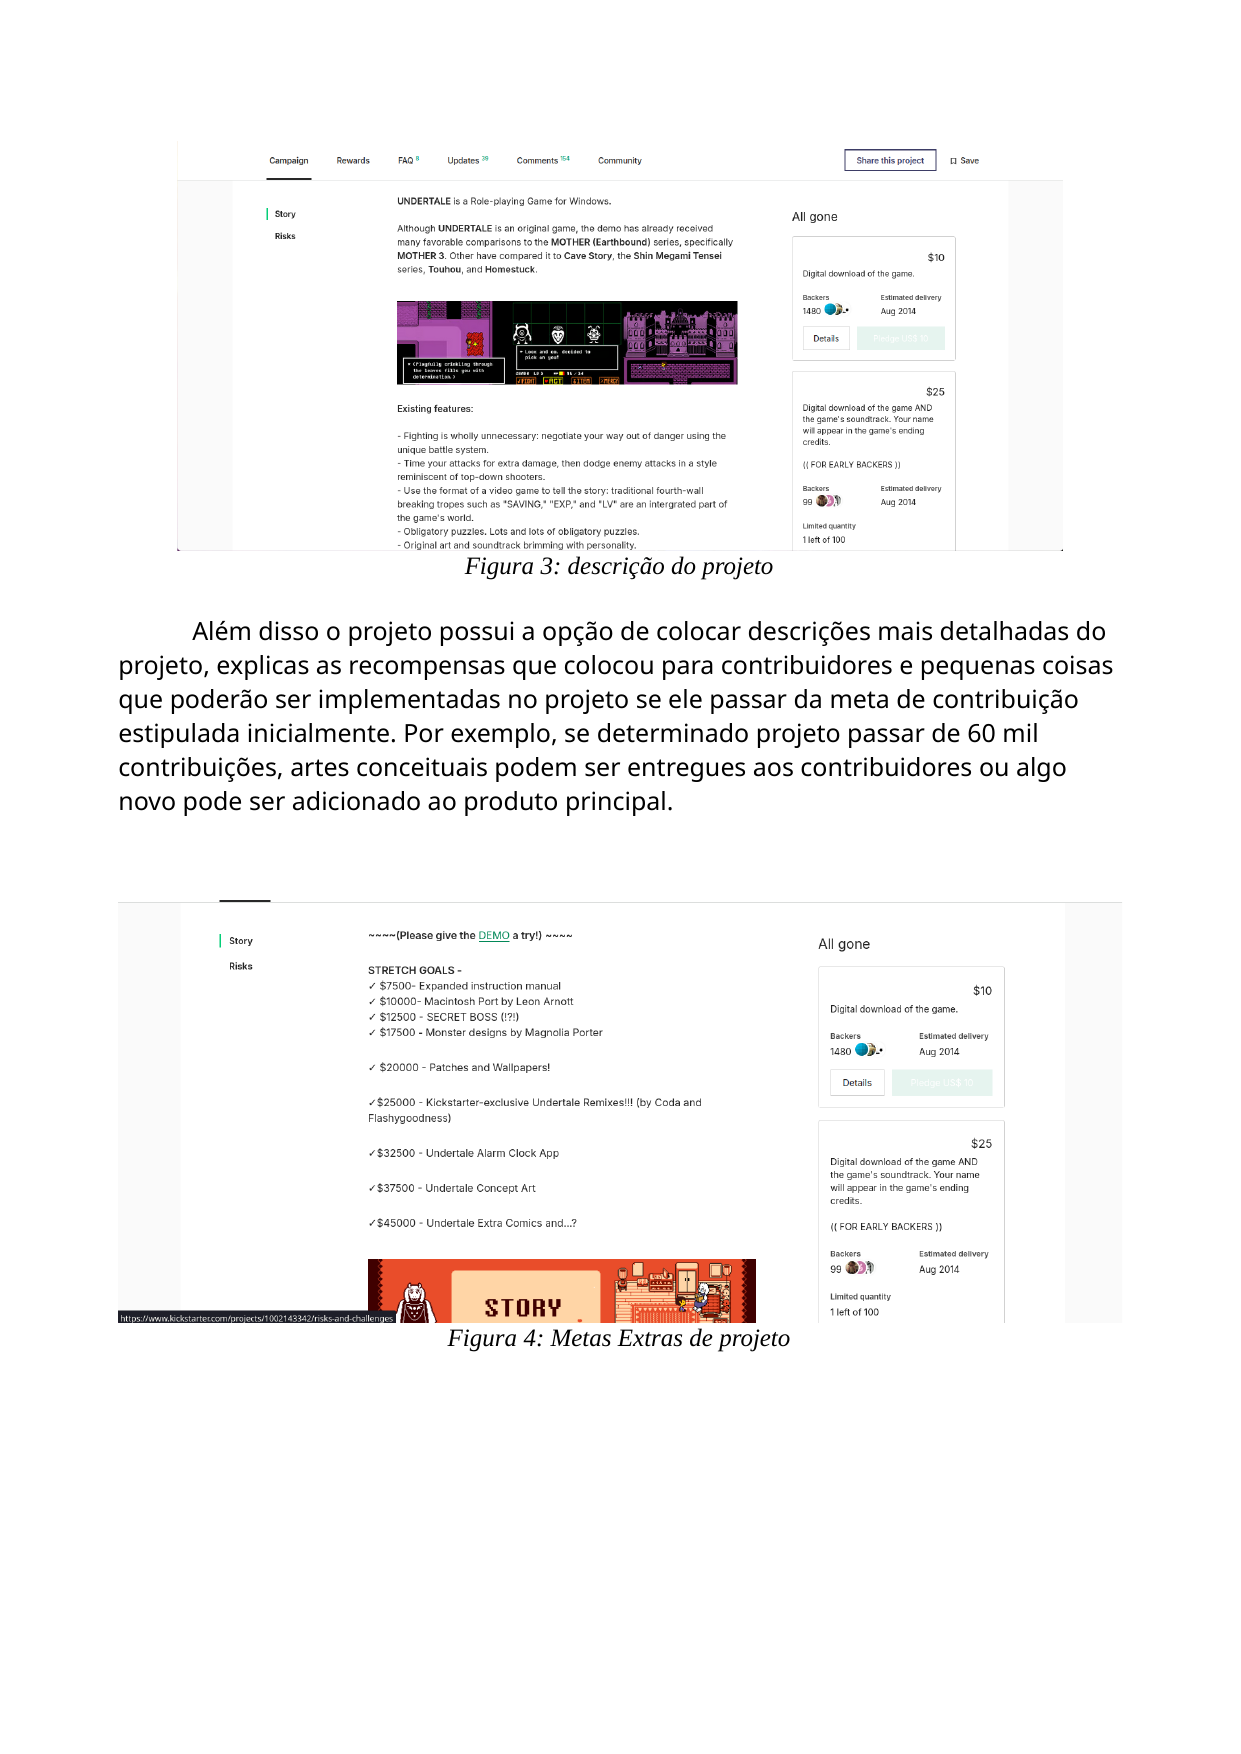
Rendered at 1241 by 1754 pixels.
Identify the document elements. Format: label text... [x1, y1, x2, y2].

text Figura 4: Metas Extras de projeto [118, 1323, 1122, 1352]
picture [118, 898, 1123, 1323]
text Figura 3: descrição do projeto [177, 551, 1063, 579]
picture [177, 141, 1063, 551]
text Além disso o projeto possui a opção de colocar descrições mais detalhadas do projeto, explicas as recompensas que colocou para contribuidores e pequenas coisas que poderão ser implementadas no projeto se ele passar da meta de contribuição estipulada inicialmente. Por exemplo, se determinado projeto passar de 60 mil contribuições, artes conceituais podem ser entregues aos contribuidores ou algo novo pode ser adicionado ao produto principal. [118, 613, 1122, 898]
